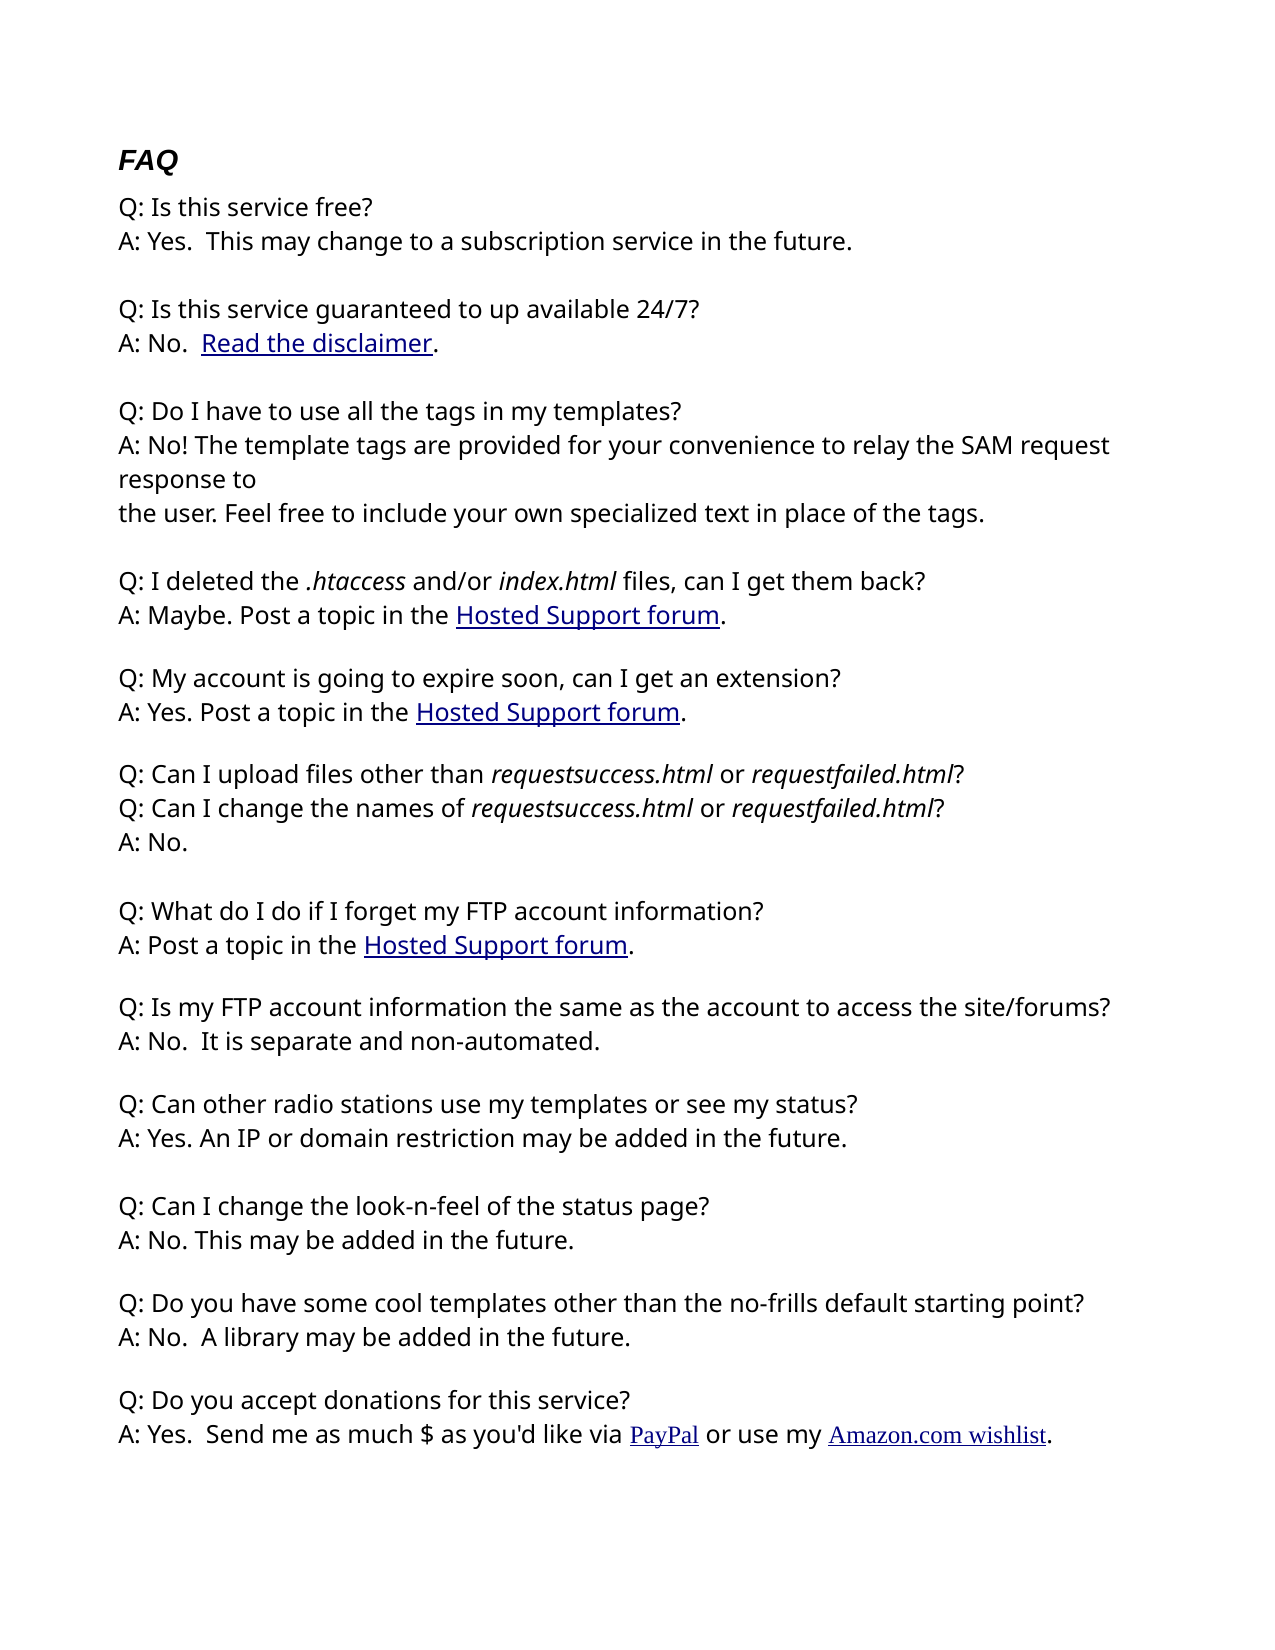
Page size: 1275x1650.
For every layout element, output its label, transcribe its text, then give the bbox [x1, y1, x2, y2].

text A: Yes. Post a topic in the Hosted Support forum. [118, 694, 1157, 728]
text Q: My account is going to expire soon, can I get an extension? [118, 660, 1157, 694]
text A: No. A library may be added in the future. [118, 1319, 1157, 1353]
text A: Yes. This may change to a subscription service in the future. [118, 223, 1157, 257]
text A: No. It is separate and non-automated. [118, 1024, 1157, 1058]
text Q: Do you accept donations for this service? [118, 1382, 1157, 1416]
text Q: I deleted the .htaccess and/or index.html files, can I get them back? [118, 564, 1157, 598]
text Q: Is my FTP account information the same as the account to access the site/forums? [118, 990, 1157, 1024]
subtitle FAQ [118, 143, 1157, 177]
text Q: Can other radio stations use my templates or see my status? [118, 1086, 1157, 1120]
text A: No. Read the disclaimer. [118, 325, 1157, 359]
text A: No! The template tags are provided for your convenience to relay the SAM request response to [118, 428, 1157, 496]
text Q: What do I do if I forget my FTP account information? [118, 893, 1157, 927]
text Q: Is this service guaranteed to up available 24/7? [118, 291, 1157, 325]
text A: No. [118, 825, 1157, 859]
text Q: Can I upload files other than requestsuccess.html or requestfailed.html? [118, 757, 1157, 791]
text the user. Feel free to include your own specialized text in place of the tags. [118, 496, 1157, 530]
text A: Yes. Send me as much $ as you'd like via PayPal or use my Amazon.com wishlist. [118, 1416, 1157, 1450]
text Q: Do you have some cool templates other than the no-frills default starting point? [118, 1285, 1157, 1319]
text A: No. This may be added in the future. [118, 1223, 1157, 1257]
text Q: Is this service free? [118, 189, 1157, 223]
text Q: Can I change the look-n-feel of the status page? [118, 1188, 1157, 1223]
text A: Yes. An IP or domain restriction may be added in the future. [118, 1120, 1157, 1154]
text A: Post a topic in the Hosted Support forum. [118, 927, 1157, 961]
text Q: Do I have to use all the tags in my templates? [118, 393, 1157, 428]
text A: Maybe. Post a topic in the Hosted Support forum. [118, 598, 1157, 632]
text Q: Can I change the names of requestsuccess.html or requestfailed.html? [118, 791, 1157, 825]
